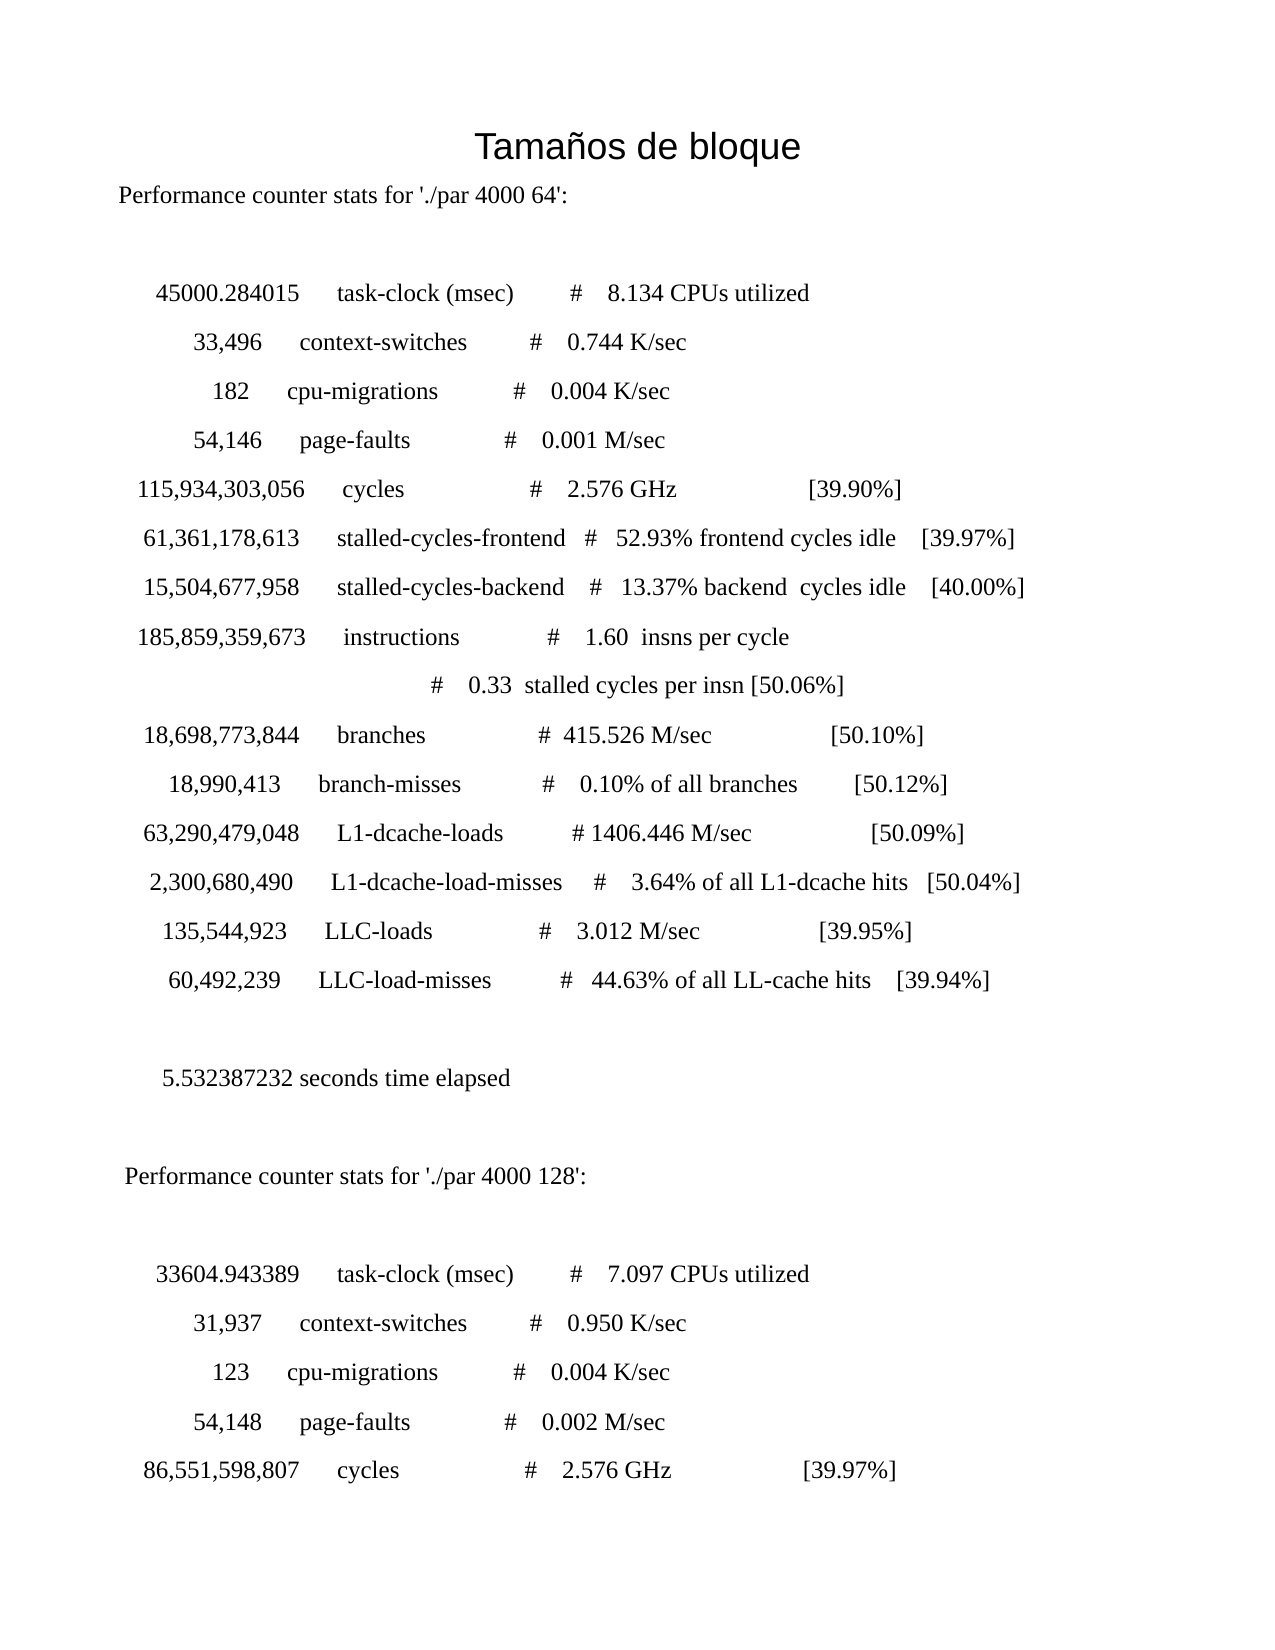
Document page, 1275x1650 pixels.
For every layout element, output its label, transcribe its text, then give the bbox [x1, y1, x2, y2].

text 86,551,598,807 cycles # 2.576 GHz [39.97%] [118, 1456, 1157, 1484]
text 33604.943389 task-clock (msec) # 7.097 CPUs utilized [118, 1259, 1157, 1288]
text 115,934,303,056 cycles # 2.576 GHz [39.90%] [118, 474, 1157, 503]
text 61,361,178,613 stalled-cycles-frontend # 52.93% frontend cycles idle [39.97%] [118, 523, 1157, 552]
text 63,290,479,048 L1-dcache-loads # 1406.446 M/sec [50.09%] [118, 818, 1157, 847]
subtitle Tamaños de bloque [118, 124, 1157, 167]
text 5.532387232 seconds time elapsed [118, 1063, 1157, 1092]
text 54,148 page-faults # 0.002 M/sec [118, 1407, 1157, 1435]
text Performance counter stats for './par 4000 128': [118, 1161, 1157, 1190]
text 18,698,773,844 branches # 415.526 M/sec [50.10%] [118, 720, 1157, 748]
text 45000.284015 task-clock (msec) # 8.134 CPUs utilized [118, 278, 1157, 307]
text Performance counter stats for './par 4000 64': [118, 180, 1157, 209]
text 31,937 context-switches # 0.950 K/sec [118, 1308, 1157, 1337]
text 15,504,677,958 stalled-cycles-backend # 13.37% backend cycles idle [40.00%] [118, 572, 1157, 601]
text 185,859,359,673 instructions # 1.60 insns per cycle [118, 622, 1157, 650]
text 18,990,413 branch-misses # 0.10% of all branches [50.12%] [118, 769, 1157, 797]
text 182 cpu-migrations # 0.004 K/sec [118, 376, 1157, 405]
text 60,492,239 LLC-load-misses # 44.63% of all LL-cache hits [39.94%] [118, 965, 1157, 994]
text # 0.33 stalled cycles per insn [50.06%] [118, 671, 1157, 699]
text 2,300,680,490 L1-dcache-load-misses # 3.64% of all L1-dcache hits [50.04%] [118, 867, 1157, 896]
text 123 cpu-migrations # 0.004 K/sec [118, 1357, 1157, 1386]
text 54,146 page-faults # 0.001 M/sec [118, 425, 1157, 454]
text 135,544,923 LLC-loads # 3.012 M/sec [39.95%] [118, 916, 1157, 945]
text 33,496 context-switches # 0.744 K/sec [118, 327, 1157, 356]
